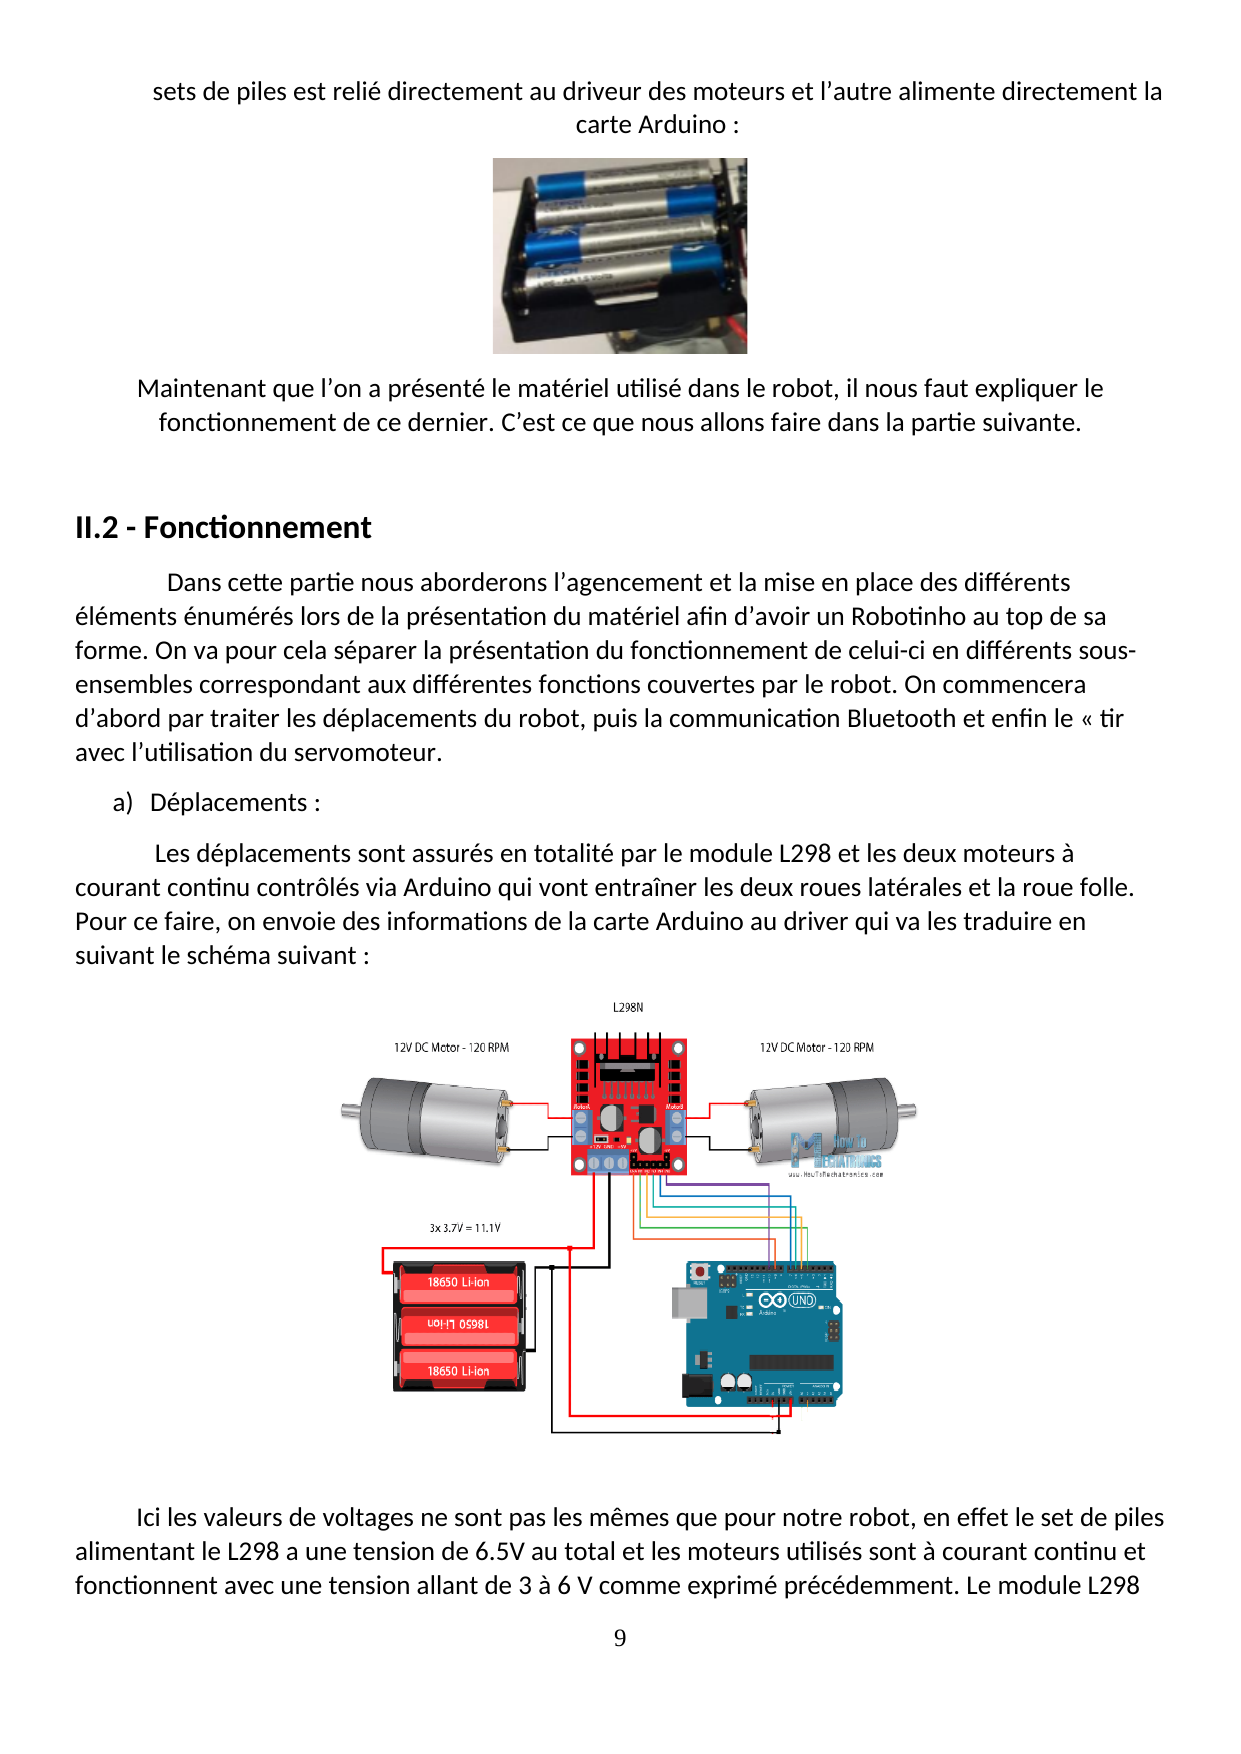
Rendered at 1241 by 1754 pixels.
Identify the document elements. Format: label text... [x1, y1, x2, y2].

text Maintenant que l’on a présenté le matériel utilisé dans le robot, il nous faut expliquer le fonctionnement de ce dernier. C’est ce que nous allons faire dans la partie suivante. [75, 371, 1165, 438]
text II.2 - Fonctionnement [75, 506, 1165, 547]
list Déplacements : [112, 785, 1165, 818]
text Les déplacements sont assurés en totalité par le module L298 et les deux moteurs à courant continu contrôlés via Arduino qui vont entraîner les deux roues latérales et la roue folle. Pour ce faire, on envoie des informations de la carte Arduino au driver qui va les traduire en suivant le schéma suivant : [75, 836, 1165, 971]
text Dans cette partie nous aborderons l’agencement et la mise en place des différents éléments énumérés lors de la présentation du matériel afin d’avoir un Robotinho au top de sa forme. On va pour cela séparer la présentation du fonctionnement de celui-ci en différents sous-ensembles correspondant aux différentes fonctions couvertes par le robot. On commencera d’abord par traiter les déplacements du robot, puis la communication Bluetooth et enfin le « tir avec l’utilisation du servomoteur. [75, 565, 1165, 768]
list sets de piles est relié directement au driveur des moteurs et l’autre alimente directement la carte Arduino : [112, 74, 1165, 141]
text Ici les valeurs de voltages ne sont pas les mêmes que pour notre robot, en effet le set de piles alimentant le L298 a une tension de 6.5V au total et les moteurs utilisés sont à courant continu et fonctionnent avec une tension allant de 3 à 6 V comme exprimé précédemment. Le module L298 [75, 1500, 1165, 1601]
